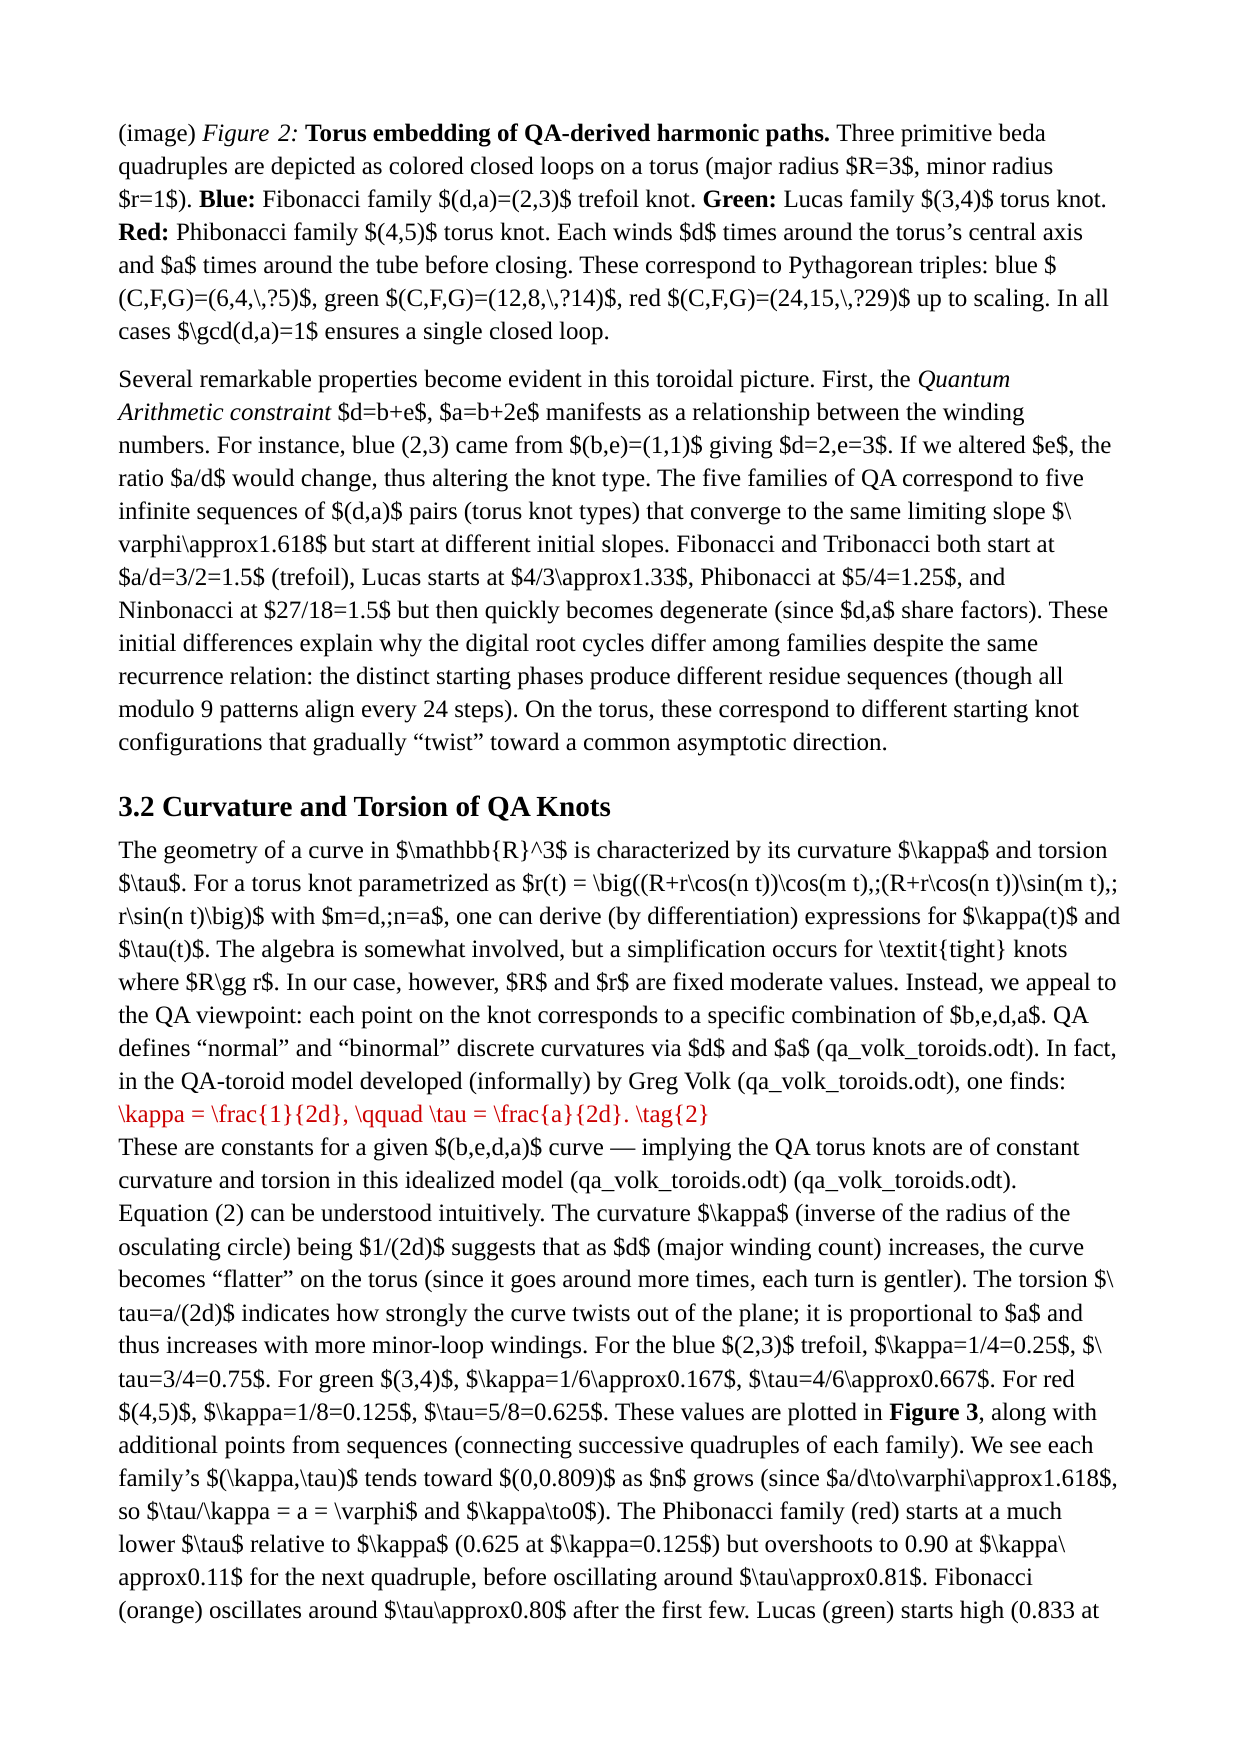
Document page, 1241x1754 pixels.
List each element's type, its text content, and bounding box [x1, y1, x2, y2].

text The geometry of a curve in $\mathbb{R}^3$ is characterized by its curvature $\kappa$ and torsion $\tau$. For a torus knot parametrized as $r(t) = \big((R+r\cos(n t))\cos(m t),;(R+r\cos(n t))\sin(m t),; r\sin(n t)\big)$ with $m=d,;n=a$, one can derive (by differentiation) expressions for $\kappa(t)$ and $\tau(t)$. The algebra is somewhat involved, but a simplification occurs for \textit{tight} knots where $R\gg r$. In our case, however, $R$ and $r$ are fixed moderate values. Instead, we appeal to the QA viewpoint: each point on the knot corresponds to a specific combination of $b,e,d,a$. QA defines “normal” and “binormal” discrete curvatures via $d$ and $a$ (qa_volk_toroids.odt). In fact, in the QA-toroid model developed (informally) by Greg Volk (qa_volk_toroids.odt), one finds: \kappa = \frac{1}{2d}, \qquad \tau = \frac{a}{2d}. \tag{2} These are constants for a given $(b,e,d,a)$ curve — implying the QA torus knots are of constant curvature and torsion in this idealized model (qa_volk_toroids.odt) (qa_volk_toroids.odt). Equation (2) can be understood intuitively. The curvature $\kappa$ (inverse of the radius of the osculating circle) being $1/(2d)$ suggests that as $d$ (major winding count) increases, the curve becomes “flatter” on the torus (since it goes around more times, each turn is gentler). The torsion $\tau=a/(2d)$ indicates how strongly the curve twists out of the plane; it is proportional to $a$ and thus increases with more minor-loop windings. For the blue $(2,3)$ trefoil, $\kappa=1/4=0.25$, $\tau=3/4=0.75$. For green $(3,4)$, $\kappa=1/6\approx0.167$, $\tau=4/6\approx0.667$. For red $(4,5)$, $\kappa=1/8=0.125$, $\tau=5/8=0.625$. These values are plotted in Figure 3, along with additional points from sequences (connecting successive quadruples of each family). We see each family’s $(\kappa,\tau)$ tends toward $(0,0.809)$ as $n$ grows (since $a/d\to\varphi\approx1.618$, so $\tau/\kappa = a = \varphi$ and $\kappa\to0$). The Phibonacci family (red) starts at a much lower $\tau$ relative to $\kappa$ (0.625 at $\kappa=0.125$) but overshoots to 0.90 at $\kappa\approx0.11$ for the next quadruple, before oscillating around $\tau\approx0.81$. Fibonacci (orange) oscillates around $\tau\approx0.80$ after the first few. Lucas (green) starts high (0.833 at [118, 835, 1122, 1623]
subtitle 3.2 Curvature and Torsion of QA Knots [118, 789, 1122, 823]
text (image) Figure 2: Torus embedding of QA-derived harmonic paths. Three primitive beda quadruples are depicted as colored closed loops on a torus (major radius $R=3$, minor radius $r=1$). Blue: Fibonacci family $(d,a)=(2,3)$ trefoil knot. Green: Lucas family $(3,4)$ torus knot. Red: Phibonacci family $(4,5)$ torus knot. Each winds $d$ times around the torus’s central axis and $a$ times around the tube before closing. These correspond to Pythagorean triples: blue $(C,F,G)=(6,4,\,?5)$, green $(C,F,G)=(12,8,\,?14)$, red $(C,F,G)=(24,15,\,?29)$ up to scaling. In all cases $\gcd(d,a)=1$ ensures a single closed loop. [118, 118, 1122, 345]
text Several remarkable properties become evident in this toroidal picture. First, the Quantum Arithmetic constraint $d=b+e$, $a=b+2e$ manifests as a relationship between the winding numbers. For instance, blue (2,3) came from $(b,e)=(1,1)$ giving $d=2,e=3$. If we altered $e$, the ratio $a/d$ would change, thus altering the knot type. The five families of QA correspond to five infinite sequences of $(d,a)$ pairs (torus knot types) that converge to the same limiting slope $\varphi\approx1.618$ but start at different initial slopes. Fibonacci and Tribonacci both start at $a/d=3/2=1.5$ (trefoil), Lucas starts at $4/3\approx1.33$, Phibonacci at $5/4=1.25$, and Ninbonacci at $27/18=1.5$ but then quickly becomes degenerate (since $d,a$ share factors). These initial differences explain why the digital root cycles differ among families despite the same recurrence relation: the distinct starting phases produce different residue sequences (though all modulo 9 patterns align every 24 steps). On the torus, these correspond to different starting knot configurations that gradually “twist” toward a common asymptotic direction. [118, 364, 1122, 756]
